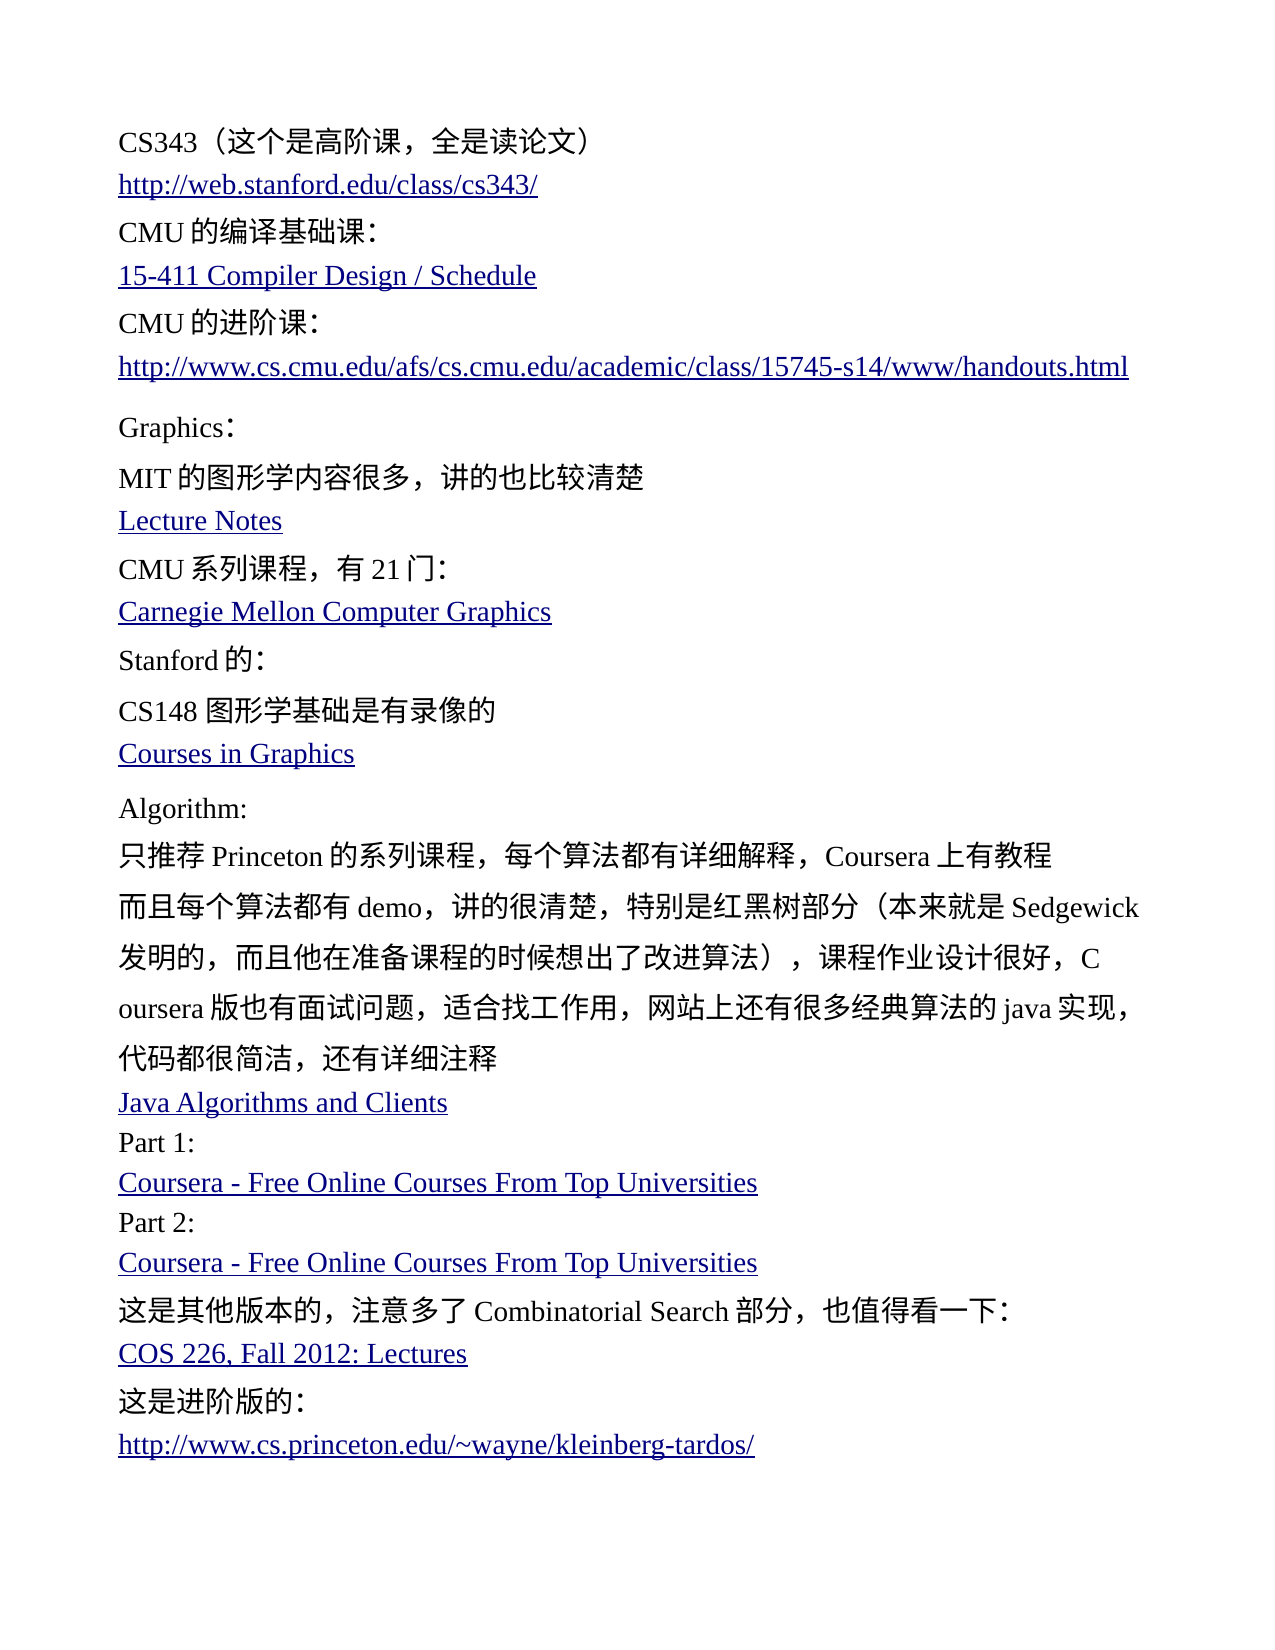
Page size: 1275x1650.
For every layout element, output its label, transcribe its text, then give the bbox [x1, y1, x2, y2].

text Graphics： MIT的图形学内容很多，讲的也比较清楚 Lecture Notes CMU系列课程，有21门： Carnegie Mellon Computer Graphics Stanford的： CS148 图形学基础是有录像的 Courses in Graphics [118, 404, 1157, 769]
text CS343（这个是高阶课，全是读论文） http://web.stanford.edu/class/cs343/ CMU的编译基础课： 15-411 Compiler Design / Schedule CMU的进阶课： http://www.cs.cmu.edu/afs/cs.cmu.edu/academic/class/15745-s14/www/handouts.html [118, 118, 1157, 382]
text Algorithm: 只推荐Princeton的系列课程，每个算法都有详细解释，Coursera上有教程 而且每个算法都有demo，讲的很清楚，特别是红黑树部分（本来就是Sedgewick发明的，而且他在准备课程的时候想出了改进算法），课程作业设计很好，Coursera版也有面试问题，适合找工作用，网站上还有很多经典算法的java实现，代码都很简洁，还有详细注释 Java Algorithms and Clients Part 1: Coursera - Free Online Courses From Top Universities Part 2: Coursera - Free Online Courses From Top Universities 这是其他版本的，注意多了Combinatorial Search部分，也值得看一下： COS 226, Fall 2012: Lectures 这是进阶版的： http://www.cs.princeton.edu/~wayne/kleinberg-tardos/ [118, 791, 1157, 1461]
